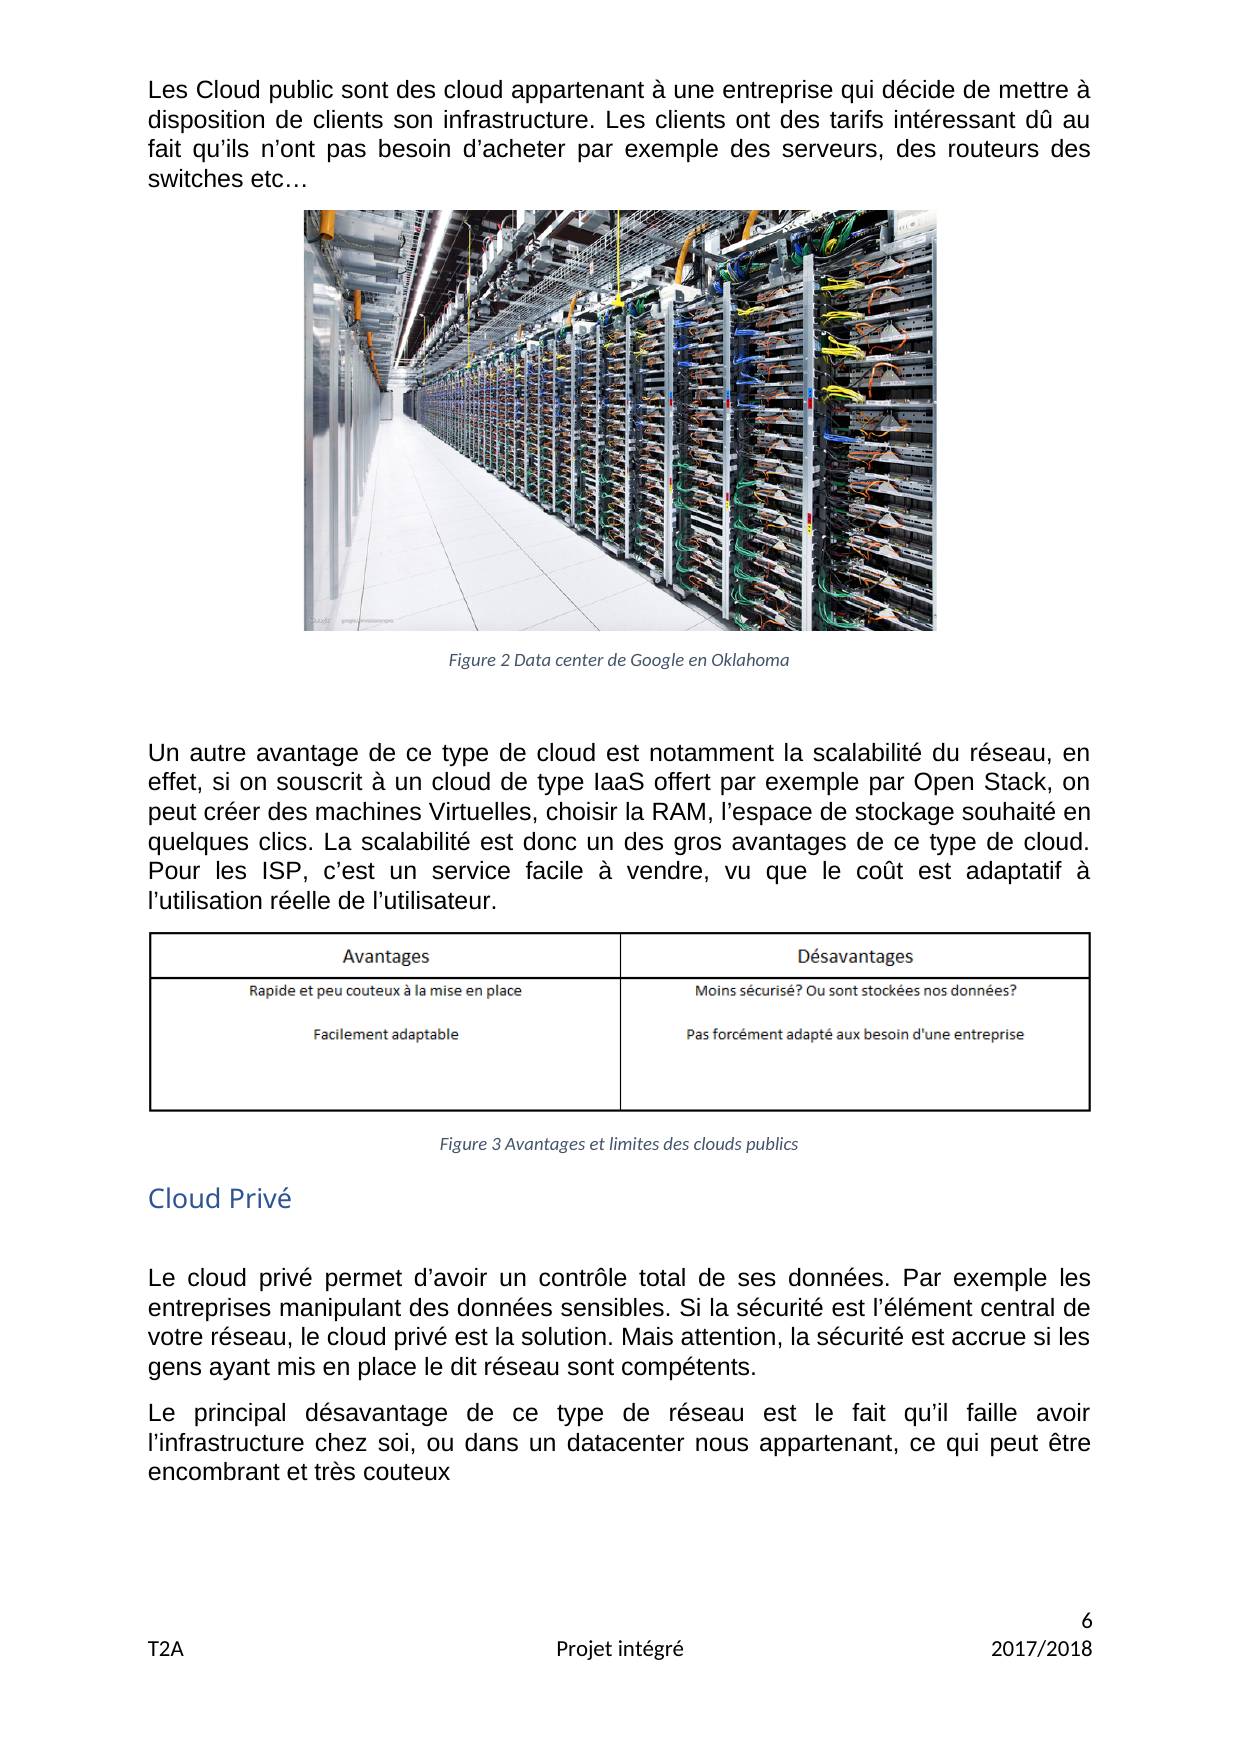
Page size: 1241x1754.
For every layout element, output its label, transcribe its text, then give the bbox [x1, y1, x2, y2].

text Les Cloud public sont des cloud appartenant à une entreprise qui décide de mettre à disposition de clients son infrastructure. Les clients ont des tarifs intéressant dû au fait qu’ils n’ont pas besoin d’acheter par exemple des serveurs, des routeurs des switches etc… [148, 75, 1093, 192]
subtitle Cloud Privé [148, 1180, 1093, 1217]
text Figure 3 Avantages et limites des clouds publics [148, 1132, 1093, 1155]
text Un autre avantage de ce type de cloud est notamment la scalabilité du réseau, en effet, si on souscrit à un cloud de type IaaS offert par exemple par Open Stack, on peut créer des machines Virtuelles, choisir la RAM, l’espace de stockage souhaité en quelques clics. La scalabilité est donc un des gros avantages de ce type de cloud. Pour les ISP, c’est un service facile à vendre, vu que le coût est adaptatif à l’utilisation réelle de l’utilisateur. [148, 738, 1093, 914]
text Figure 2 Data center de Google en Oklahoma [148, 648, 1093, 671]
text Le principal désavantage de ce type de réseau est le fait qu’il faille avoir l’infrastructure chez soi, ou dans un datacenter nous appartenant, ce qui peut être encombrant et très couteux [148, 1398, 1093, 1486]
text Le cloud privé permet d’avoir un contrôle total de ses données. Par exemple les entreprises manipulant des données sensibles. Si la sécurité est l’élément central de votre réseau, le cloud privé est la solution. Mais attention, la sécurité est accrue si les gens ayant mis en place le dit réseau sont compétents. [148, 1263, 1093, 1381]
